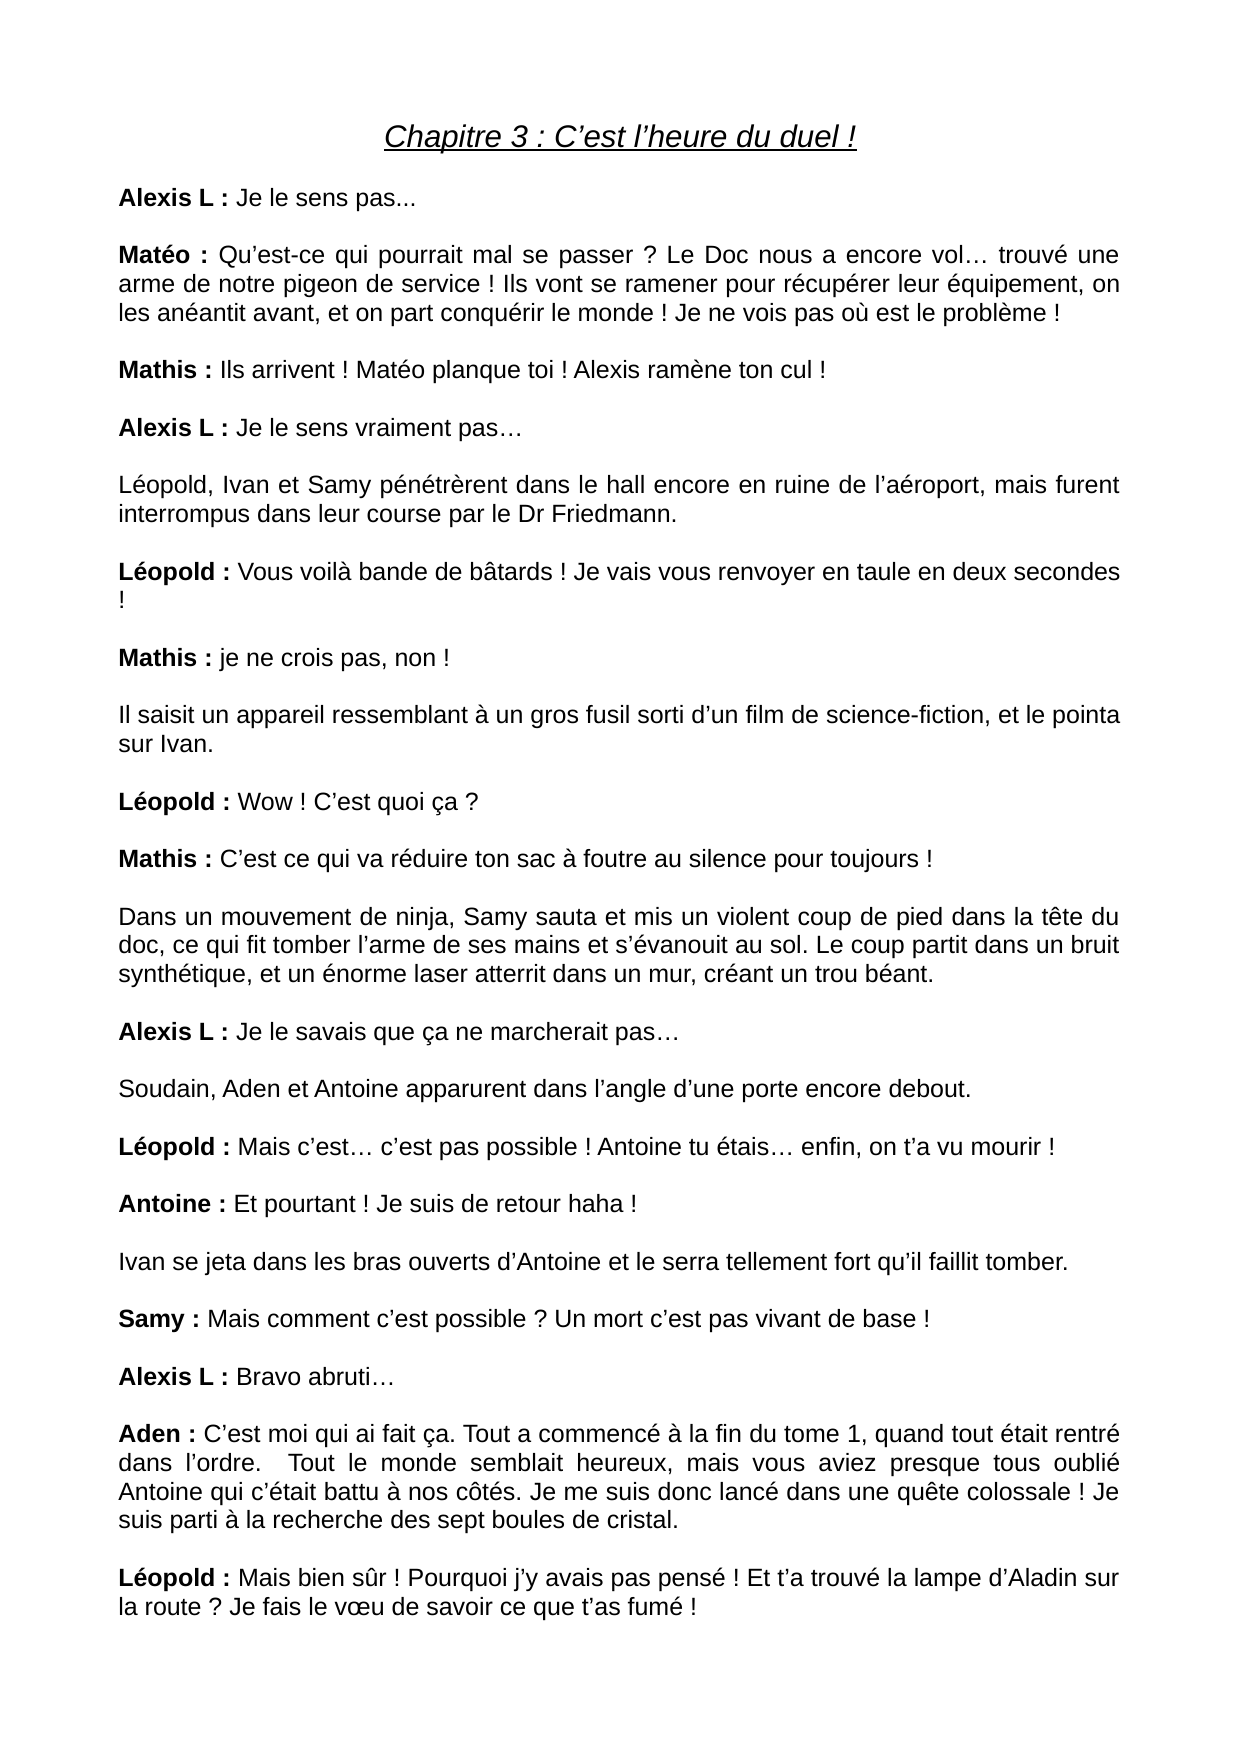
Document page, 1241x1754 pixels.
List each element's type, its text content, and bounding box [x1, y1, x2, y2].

text Alexis L : Je le sens pas... [118, 183, 1122, 212]
text Alexis L : Je le savais que ça ne marcherait pas… [118, 1017, 1122, 1045]
text Léopold : Mais bien sûr ! Pourquoi j’y avais pas pensé ! Et t’a trouvé la lampe d’Aladin sur la route ? Je fais le vœu de savoir ce que t’as fumé ! [118, 1563, 1122, 1620]
text Léopold, Ivan et Samy pénétrèrent dans le hall encore en ruine de l’aéroport, mais furent interrompus dans leur course par le Dr Friedmann. [118, 470, 1122, 528]
text Samy : Mais comment c’est possible ? Un mort c’est pas vivant de base ! [118, 1304, 1122, 1333]
text Alexis L : Je le sens vraiment pas… [118, 413, 1122, 442]
text Mathis : je ne crois pas, non ! [118, 643, 1122, 672]
text Dans un mouvement de ninja, Samy sauta et mis un violent coup de pied dans la tête du doc, ce qui fit tomber l’arme de ses mains et s’évanouit au sol. Le coup partit dans un bruit synthétique, et un énorme laser atterrit dans un mur, créant un trou béant. [118, 902, 1122, 988]
text Mathis : C’est ce qui va réduire ton sac à foutre au silence pour toujours ! [118, 844, 1122, 873]
text Léopold : Mais c’est… c’est pas possible ! Antoine tu étais… enfin, on t’a vu mourir ! [118, 1132, 1122, 1160]
text Il saisit un appareil ressemblant à un gros fusil sorti d’un film de science-fiction, et le pointa sur Ivan. [118, 700, 1122, 758]
text Léopold : Vous voilà bande de bâtards ! Je vais vous renvoyer en taule en deux secondes ! [118, 557, 1122, 614]
text Antoine : Et pourtant ! Je suis de retour haha ! [118, 1189, 1122, 1218]
text Ivan se jeta dans les bras ouverts d’Antoine et le serra tellement fort qu’il faillit tomber. [118, 1247, 1122, 1275]
text Soudain, Aden et Antoine apparurent dans l’angle d’une porte encore debout. [118, 1074, 1122, 1103]
text Alexis L : Bravo abruti… [118, 1362, 1122, 1390]
text Chapitre 3 : C’est l’heure du duel ! [118, 118, 1122, 154]
text Mathis : Ils arrivent ! Matéo planque toi ! Alexis ramène ton cul ! [118, 355, 1122, 384]
text Aden : C’est moi qui ai fait ça. Tout a commencé à la fin du tome 1, quand tout était rentré dans l’ordre. Tout le monde semblait heureux, mais vous aviez presque tous oublié Antoine qui c’était battu à nos côtés. Je me suis donc lancé dans une quête colossale ! Je suis parti à la recherche des sept boules de cristal. [118, 1419, 1122, 1534]
text Matéo : Qu’est-ce qui pourrait mal se passer ? Le Doc nous a encore vol… trouvé une arme de notre pigeon de service ! Ils vont se ramener pour récupérer leur équipement, on les anéantit avant, et on part conquérir le monde ! Je ne vois pas où est le problème ! [118, 240, 1122, 327]
text Léopold : Wow ! C’est quoi ça ? [118, 787, 1122, 815]
